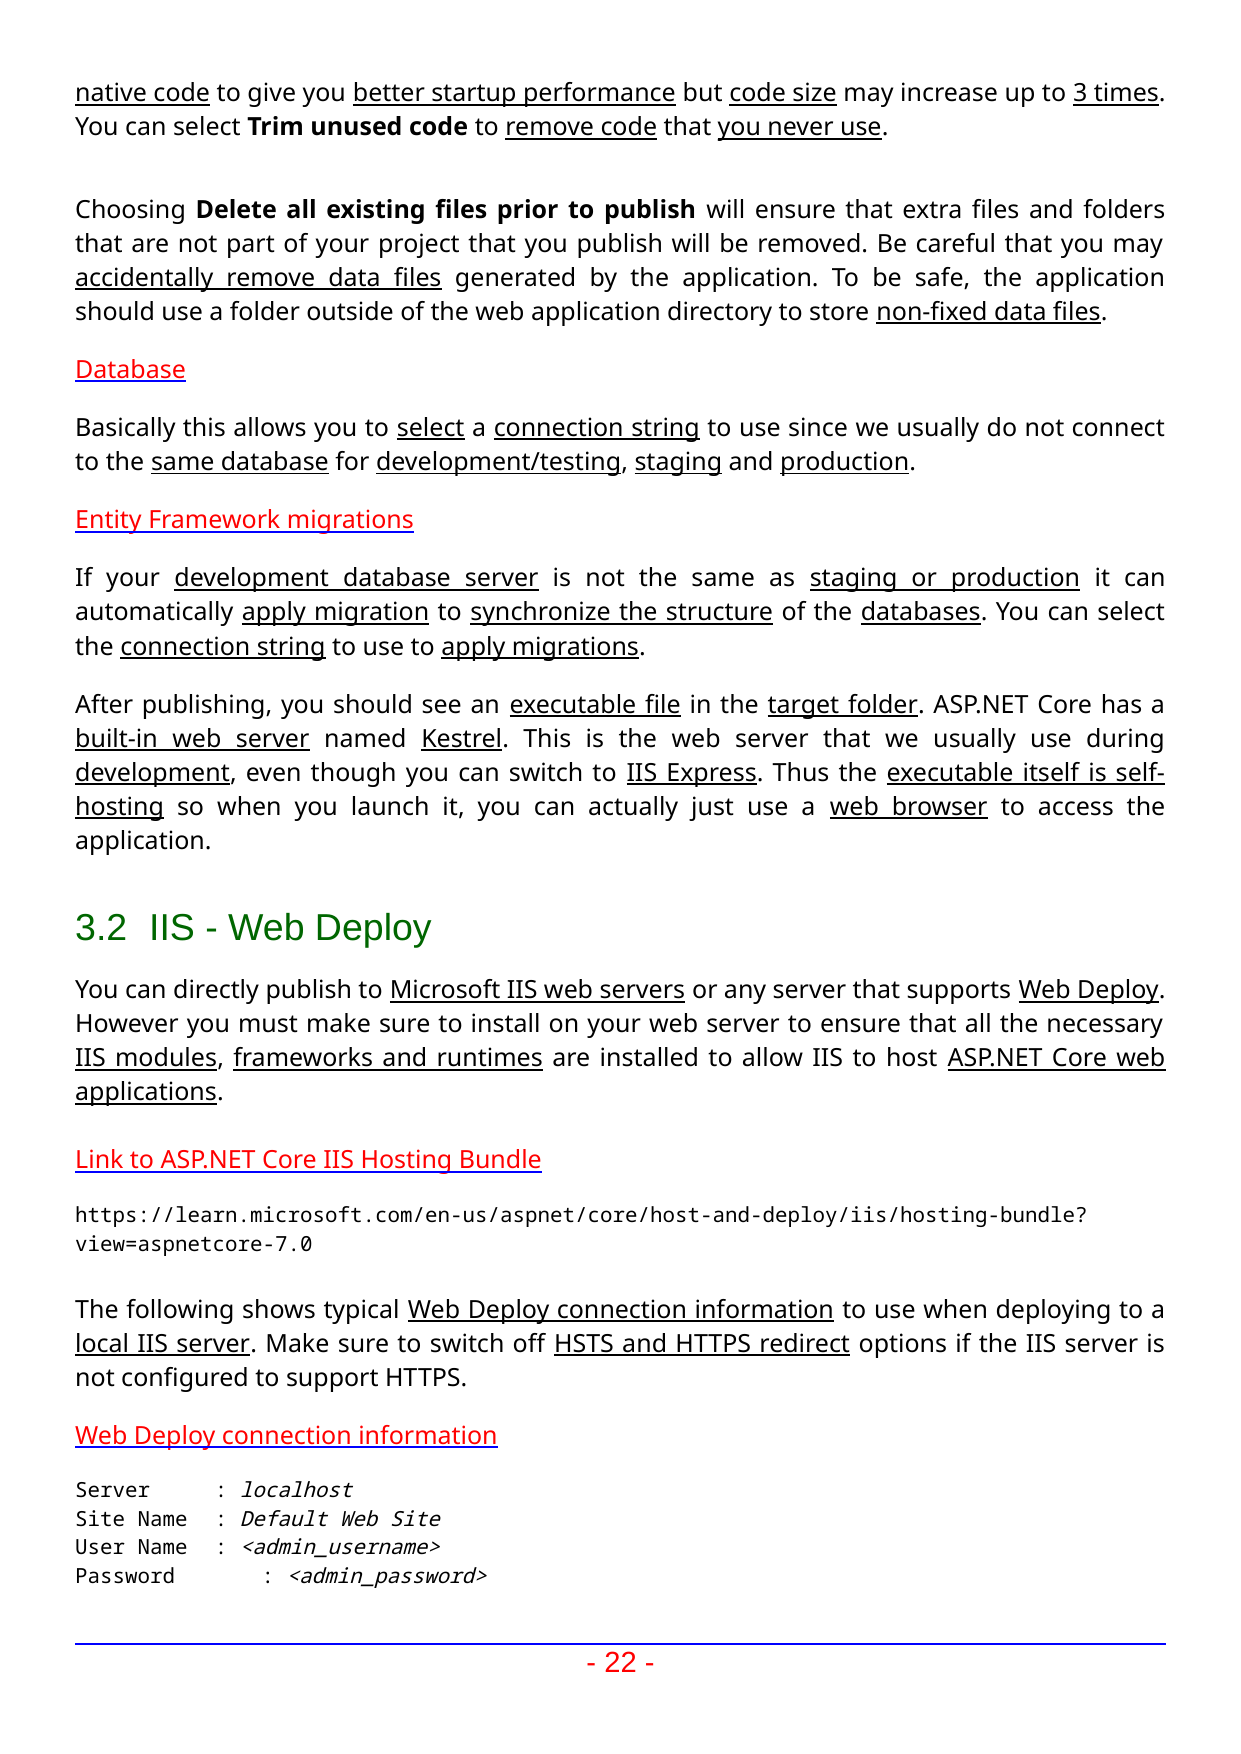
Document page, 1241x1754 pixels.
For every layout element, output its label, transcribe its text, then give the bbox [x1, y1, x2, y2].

text Choosing Delete all existing files prior to publish will ensure that extra files and folders that are not part of your project that you publish will be removed. Be careful that you may accidentally remove data files generated by the application. To be safe, the application should use a folder outside of the web application directory to store non-fixed data files. [75, 191, 1166, 327]
text Entity Framework migrations [75, 502, 1166, 536]
text Password : <admin_password> [75, 1561, 1166, 1589]
text native code to give you better startup performance but code size may increase up to 3 times. You can select Trim unused code to remove code that you never use. [75, 75, 1166, 143]
text https://learn.microsoft.com/en-us/aspnet/core/host-and-deploy/iis/hosting-bundle?view=aspnetcore-7.0 [75, 1200, 1166, 1257]
text Link to ASP.NET Core IIS Hosting Bundle [75, 1142, 1166, 1176]
text Database [75, 352, 1166, 386]
text Basically this allows you to select a connection string to use since we usually do not connect to the same database for development/testing, staging and production. [75, 410, 1166, 478]
text Server : localhost [75, 1476, 1166, 1504]
text User Name : <admin_username> [75, 1532, 1166, 1561]
text Site Name : Default Web Site [75, 1504, 1166, 1532]
text If your development database server is not the same as staging or production it can automatically apply migration to synchronize the structure of the databases. You can select the connection string to use to apply migrations. [75, 560, 1166, 662]
text The following shows typical Web Deploy connection information to use when deploying to a local IIS server. Make sure to switch off HSTS and HTTPS redirect options if the IIS server is not configured to support HTTPS. [75, 1291, 1166, 1393]
text Web Deploy connection information [75, 1417, 1166, 1452]
text 3.2 IIS - Web Deploy [75, 905, 1166, 948]
text You can directly publish to Microsoft IIS web servers or any server that supports Web Deploy. However you must make sure to install on your web server to ensure that all the necessary IIS modules, frameworks and runtimes are installed to allow IIS to host ASP.NET Core web applications. [75, 972, 1166, 1108]
text After publishing, you should see an executable file in the target folder. ASP.NET Core has a built-in web server named Kestrel. This is the web server that we usually use during development, even though you can switch to IIS Express. Thus the executable itself is self-hosting so when you launch it, you can actually just use a web browser to access the application. [75, 686, 1166, 857]
